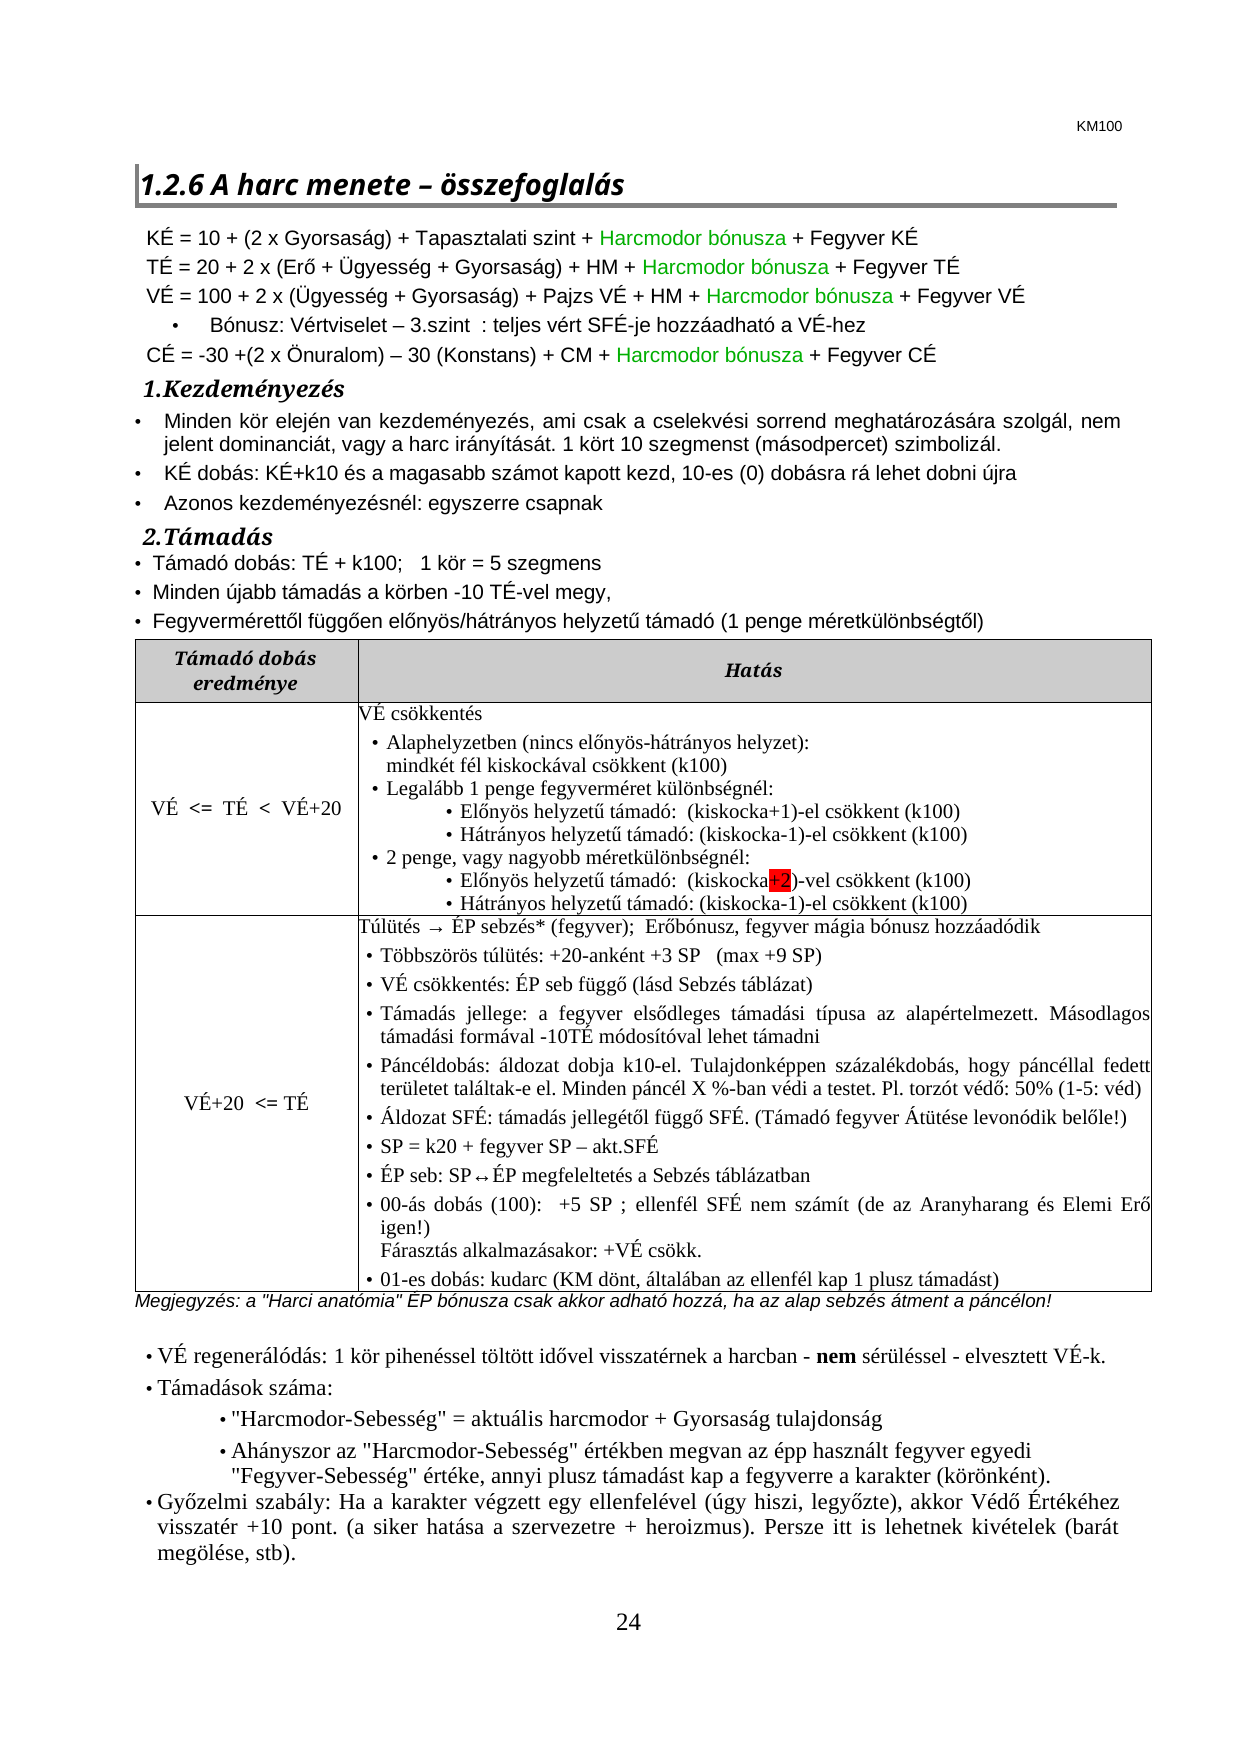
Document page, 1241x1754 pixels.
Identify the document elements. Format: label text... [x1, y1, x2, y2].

list Minden újabb támadás a körben -10 TÉ-vel megy, [134, 581, 1122, 604]
list Győzelmi szabály: Ha a karakter végzett egy ellenfelével (úgy hiszi, legyőzte), akkor Védő Értékéhez visszatér +10 pont. (a siker hatása a szervezetre + heroizmus). Persze itt is lehetnek kivételek (barát megölése, stb). [146, 1489, 1122, 1565]
list Támadás [143, 520, 1122, 552]
list Támadó dobás: TÉ + k100; 1 kör = 5 szegmens [134, 552, 1122, 575]
list Azonos kezdeményezésnél: egyszerre csapnak [134, 491, 1122, 514]
list VÉ regenerálódás: 1 kör pihenéssel töltött idővel visszatérnek a harcban - nem sérüléssel - elvesztett VÉ-k. [146, 1343, 1122, 1369]
list Ahányszor az "Harcmodor-Sebesség" értékben megvan az épp használt fegyver egyedi "Fegyver‑Sebesség" értéke, annyi plusz támadást kap a fegyverre a karakter (körönként). [219, 1438, 1122, 1489]
list KÉ dobás: KÉ+k10 és a magasabb számot kapott kezd, 10-es (0) dobásra rá lehet dobni újra [134, 462, 1122, 485]
list Bónusz: Vértviselet – 3.szint : teljes vért SFÉ-je hozzáadható a VÉ-hez [172, 314, 1122, 337]
list Kezdeményezés [143, 372, 1122, 404]
table_header Támadó dobás eredménye [136, 640, 358, 702]
table_cell VÉ csökkentés Alaphelyzetben (nincs előnyös-hátrányos helyzet): mindkét fél kiskockával csökkent (k100) Legalább 1 penge fegyverméret különbségnél: Előnyös helyzetű támadó: (kiskocka+1)-el csökkent (k100) Hátrányos helyzetű támadó: (kiskocka-1)-el csökkent (k100) 2 penge, vagy nagyobb méretkülönbségnél: Előnyös helyzetű támadó: (kiskocka+2)-vel csökkent (k100) Hátrányos helyzetű támadó: (kiskocka-1)-el csökkent (k100) [359, 703, 1151, 915]
list Minden kör elején van kezdeményezés, ami csak a cselekvési sorrend meghatározására szolgál, nem jelent dominanciát, vagy a harc irányítását. 1 kört 10 szegmenst (másodpercet) szimbolizál. [134, 410, 1122, 456]
text TÉ = 20 + 2 x (Erő + Ügyesség + Gyorsaság) + HM + Harcmodor bónusza + Fegyver TÉ [134, 256, 1122, 279]
list Fegyvermérettől függően előnyös/hátrányos helyzetű támadó (1 penge méretkülönbségtől) [134, 610, 1122, 633]
text CÉ = -30 +(2 x Önuralom) – 30 (Konstans) + CM + Harcmodor bónusza + Fegyver CÉ [134, 343, 1122, 367]
table_header Hatás [359, 640, 1151, 702]
text VÉ = 100 + 2 x (Ügyesség + Gyorsaság) + Pajzs VÉ + HM + Harcmodor bónusza + Fegyver VÉ [134, 285, 1122, 308]
list Támadások száma: [146, 1375, 1122, 1400]
table_cell Túlütés → ÉP sebzés* (fegyver); Erőbónusz, fegyver mágia bónusz hozzáadódik Többszörös túlütés: +20-anként +3 SP (max +9 SP) VÉ csökkentés: ÉP seb függő (lásd Sebzés táblázat) Támadás jellege: a fegyver elsődleges támadási típusa az alapértelmezett. Másodlagos támadási formával -10TÉ módosítóval lehet támadni Páncéldobás: áldozat dobja k10-el. Tulajdonképpen százalékdobás, hogy páncéllal fedett területet találtak-e el. Minden páncél X %-ban védi a testet. Pl. torzót védő: 50% (1-5: véd) Áldozat SFÉ: támadás jellegétől függő SFÉ. (Támadó fegyver Átütése levonódik belőle!) SP = k20 + fegyver SP – akt.SFÉ ÉP seb: SP↔ÉP megfeleltetés a Sebzés táblázatban 00-ás dobás (100): +5 SP ; ellenfél SFÉ nem számít (de az Aranyharang és Elemi Erő igen!) Fárasztás alkalmazásakor: +VÉ csökk. 01-es dobás: kudarc (KM dönt, általában az ellenfél kap 1 plusz támadást) [359, 916, 1151, 1291]
subtitle A harc menete – összefoglalás [139, 164, 1122, 204]
list "Harcmodor-Sebesség" = aktuális harcmodor + Gyorsaság tulajdonság [219, 1406, 1122, 1432]
table_cell VÉ+20 <= TÉ [136, 916, 358, 1291]
text KÉ = 10 + (2 x Gyorsaság) + Tapasztalati szint + Harcmodor bónusza + Fegyver KÉ [134, 227, 1122, 250]
table_cell VÉ <= TÉ < VÉ+20 [136, 703, 358, 915]
text Megjegyzés: a "Harci anatómia" ÉP bónusza csak akkor adható hozzá, ha az alap sebzés átment a páncélon! [134, 1291, 1122, 1312]
